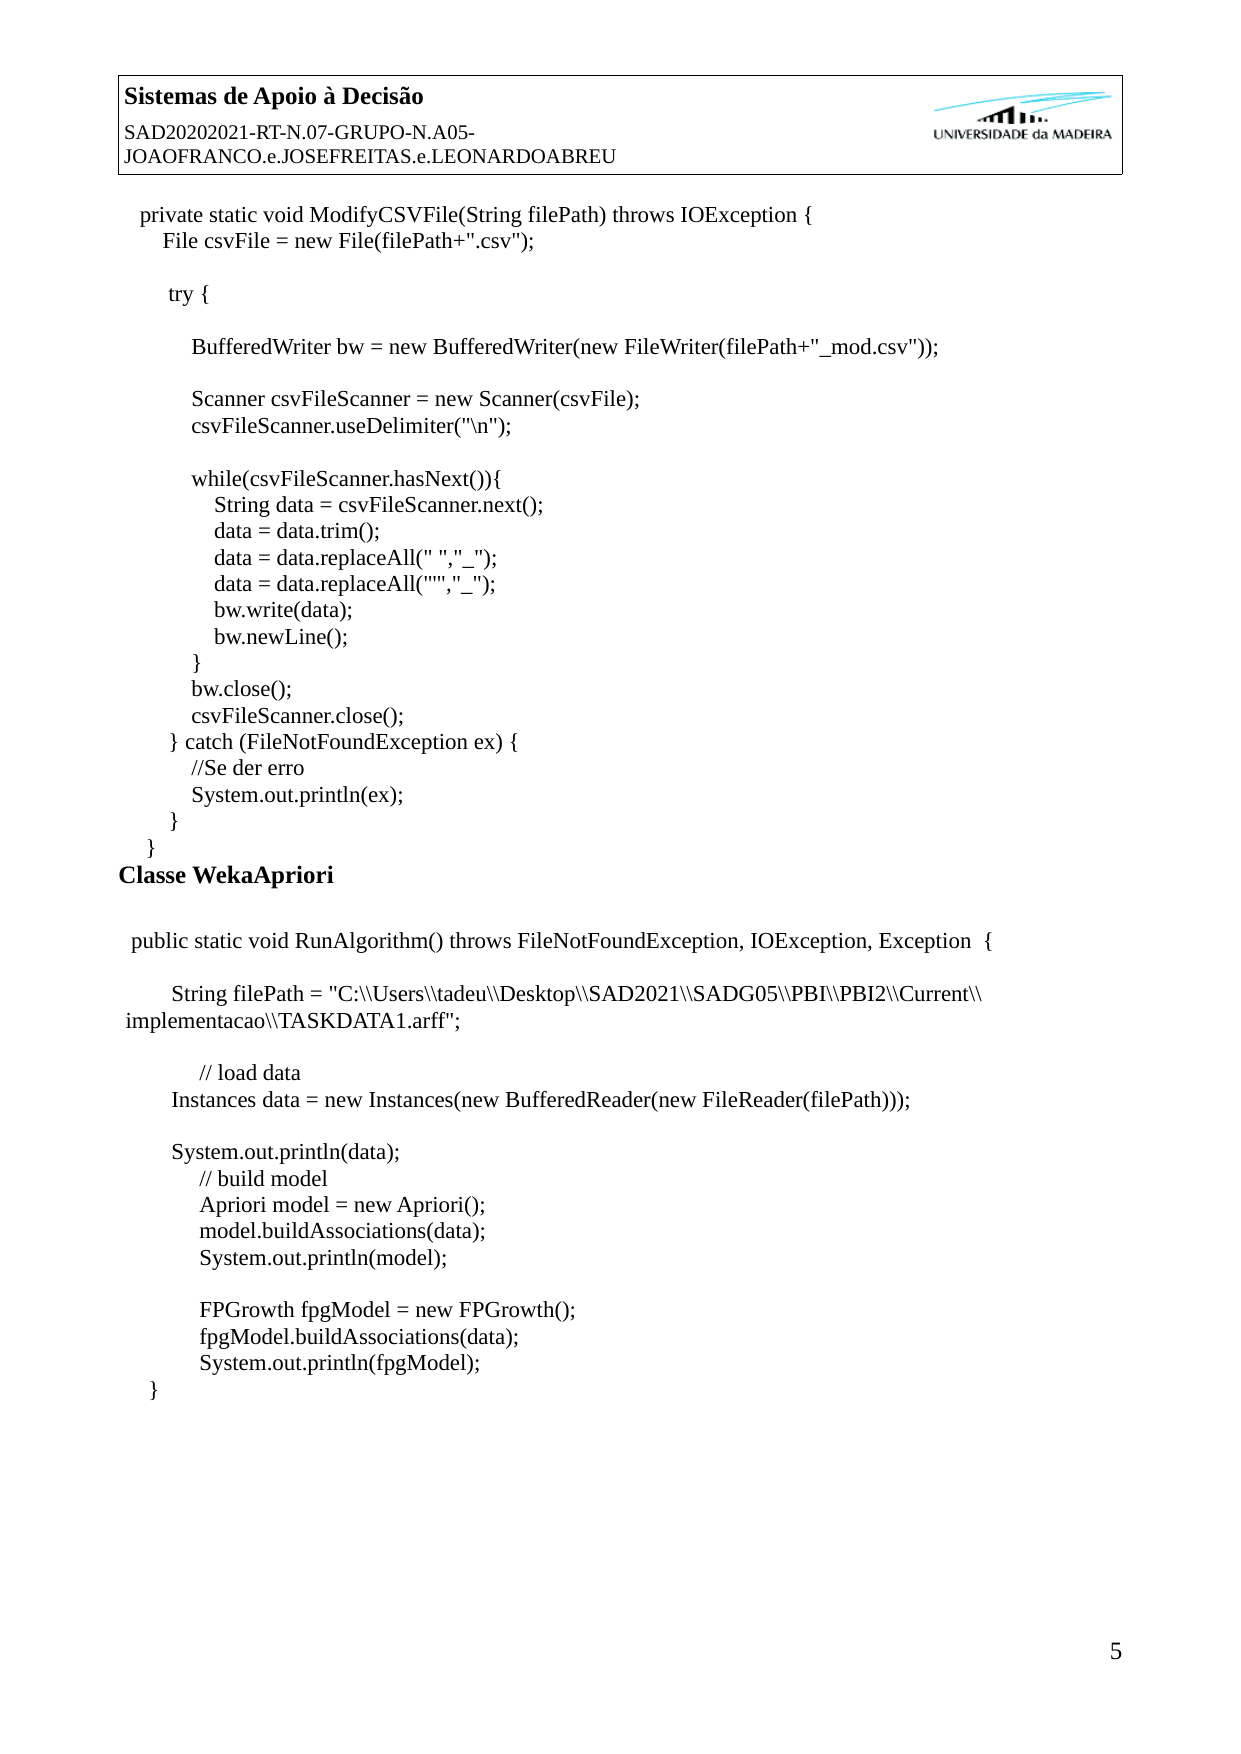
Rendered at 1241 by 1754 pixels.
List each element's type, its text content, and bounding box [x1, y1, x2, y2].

text BufferedWriter bw = new BufferedWriter(new FileWriter(filePath+"_mod.csv")); [122, 333, 1129, 359]
text public static void RunAlgorithm() throws FileNotFoundException, IOException, Exception { [125, 928, 1132, 954]
text model.buildAssociations(data); [125, 1217, 1132, 1244]
text } [122, 807, 1129, 833]
text // load data [125, 1059, 1132, 1086]
text } [125, 1376, 1132, 1402]
text private static void ModifyCSVFile(String filePath) throws IOException { [122, 201, 1129, 227]
text FPGrowth fpgModel = new FPGrowth(); [125, 1297, 1132, 1323]
text fpgModel.buildAssociations(data); [125, 1323, 1132, 1349]
text String data = csvFileScanner.next(); [122, 491, 1129, 517]
text data = data.replaceAll("'","_"); [122, 570, 1129, 596]
text [125, 1402, 1132, 1415]
text data = data.replaceAll(" ","_"); [122, 544, 1129, 570]
text csvFileScanner.useDelimiter("\n"); [122, 412, 1129, 438]
text bw.close(); [122, 675, 1129, 702]
text System.out.println(fpgModel); [125, 1349, 1132, 1376]
text String filePath = "C:\\Users\\tadeu\\Desktop\\SAD2021\\SADG05\\PBI\\PBI2\\Current\\implementacao\\TASKDATA1.arff"; [125, 980, 1132, 1033]
text } [122, 649, 1129, 675]
text //Se der erro [122, 754, 1129, 781]
text bw.newLine(); [122, 623, 1129, 649]
text Scanner csvFileScanner = new Scanner(csvFile); [122, 386, 1129, 412]
text bw.write(data); [122, 596, 1129, 623]
text System.out.println(ex); [122, 781, 1129, 807]
text csvFileScanner.close(); [122, 702, 1129, 728]
text System.out.println(data); [125, 1138, 1132, 1165]
text Instances data = new Instances(new BufferedReader(new FileReader(filePath))); [125, 1086, 1132, 1112]
text [125, 954, 1132, 980]
text } catch (FileNotFoundException ex) { [122, 728, 1129, 754]
text data = data.trim(); [122, 517, 1129, 544]
text // build model [125, 1165, 1132, 1191]
text Classe WekaApriori [118, 198, 1129, 889]
text System.out.println(model); [125, 1244, 1132, 1270]
text [125, 1270, 1132, 1297]
text File csvFile = new File(filePath+".csv"); [122, 227, 1129, 254]
text try { [122, 280, 1129, 306]
text [125, 1033, 1132, 1059]
text while(csvFileScanner.hasNext()){ [122, 464, 1129, 491]
text Apriori model = new Apriori(); [125, 1191, 1132, 1217]
text } [122, 833, 1129, 860]
text [125, 1112, 1132, 1138]
